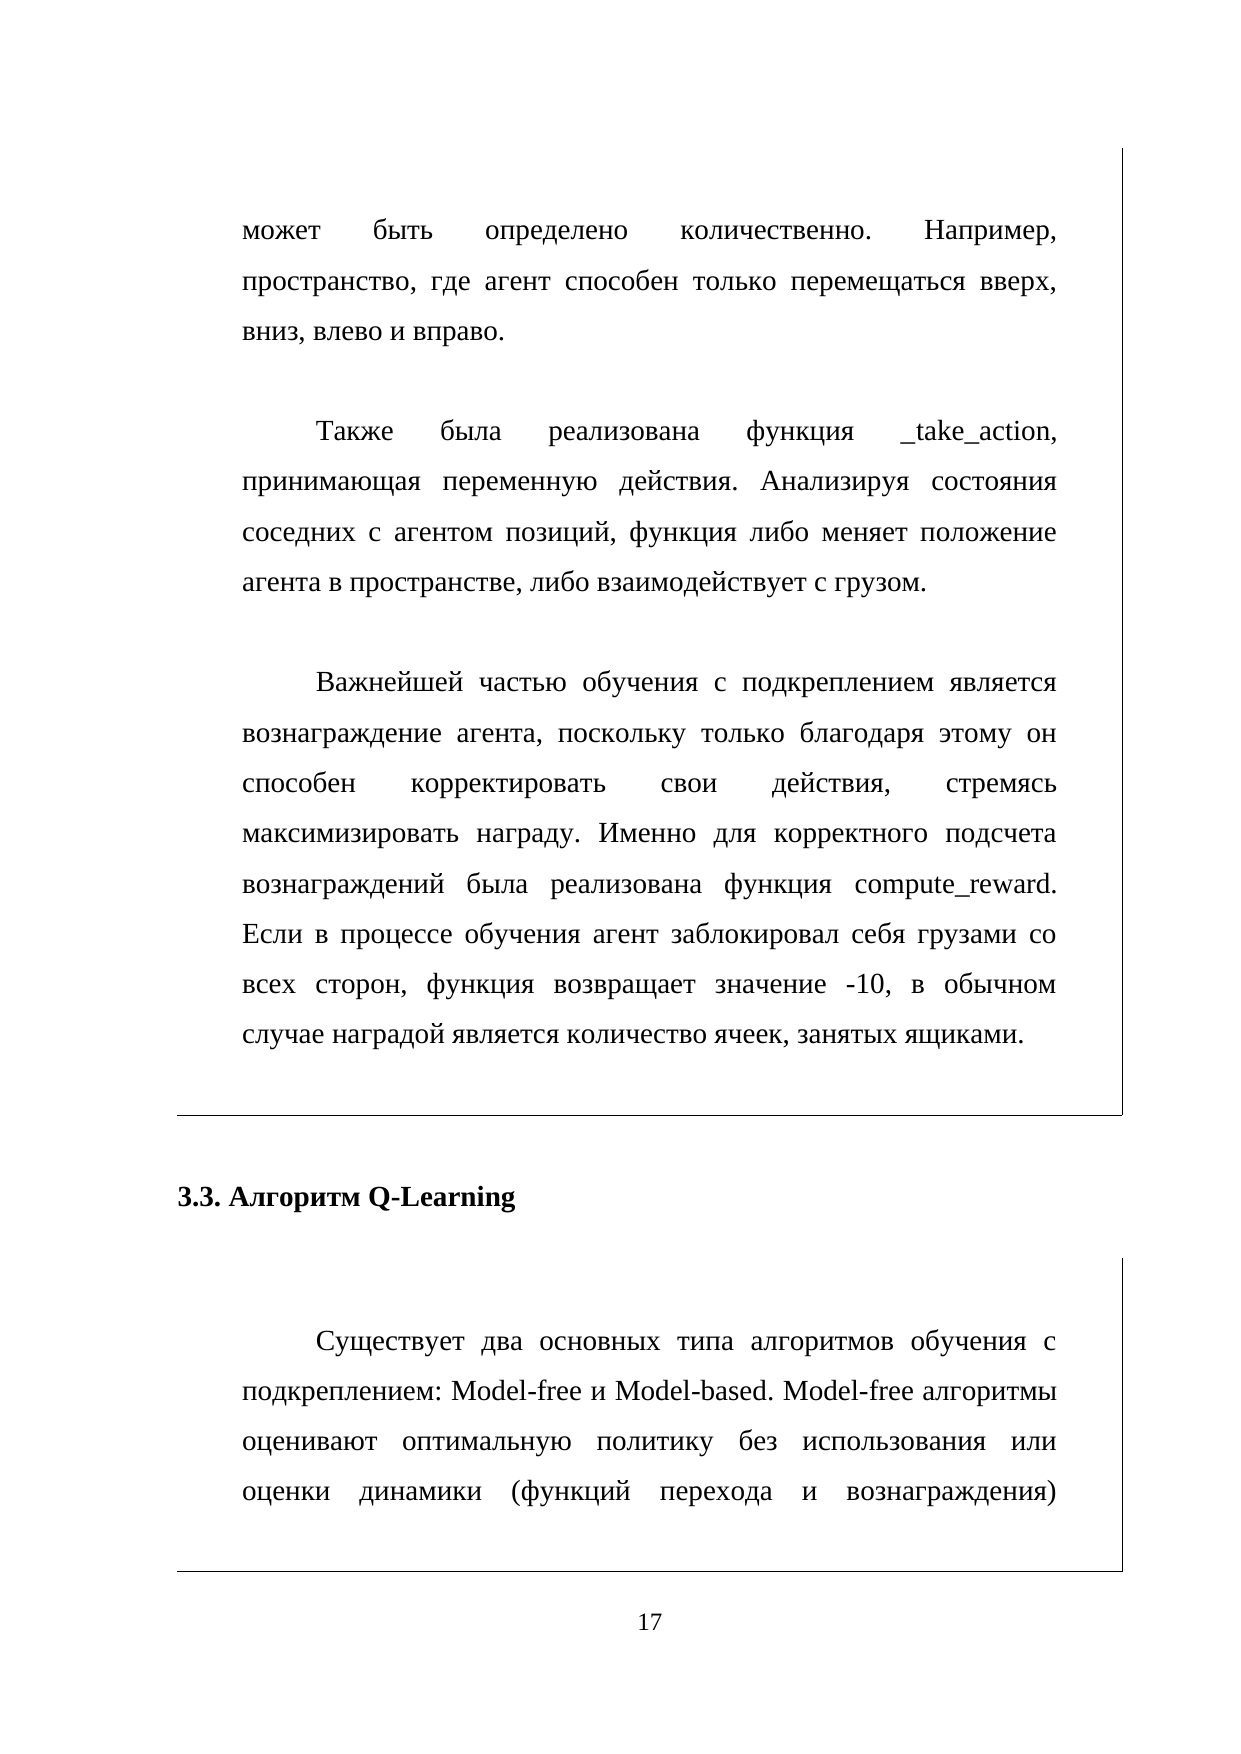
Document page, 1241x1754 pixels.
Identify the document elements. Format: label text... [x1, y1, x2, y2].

subtitle 3.3. Алгоритм Q-Learning [177, 1177, 1122, 1212]
text Существует два основных типа алгоритмов обучения с подкреплением: Model-free и Model-based. Model-free алгоритмы оценивают оптимальную политику без использования или оценки динамики (функций перехода и вознаграждения) [177, 1258, 1122, 1571]
text может быть определено количественно. Например, пространство, где агент способен только перемещаться вверх, вниз, влево и вправо. [177, 148, 1122, 346]
text Также была реализована функция _take_action, принимающая переменную действия. Анализируя состояния соседних с агентом позиций, функция либо меняет положение агента в пространстве, либо взаимодействует с грузом. [177, 349, 1122, 598]
text Важнейшей частью обучения с подкреплением является вознаграждение агента, поскольку только благодаря этому он способен корректировать свои действия, стремясь максимизировать награду. Именно для корректного подсчета вознаграждений была реализована функция compute_reward. Если в процессе обучения агент заблокировал себя грузами со всех сторон, функция возвращает значение -10, в обычном случае наградой является количество ячеек, занятых ящиками. [177, 600, 1122, 1115]
